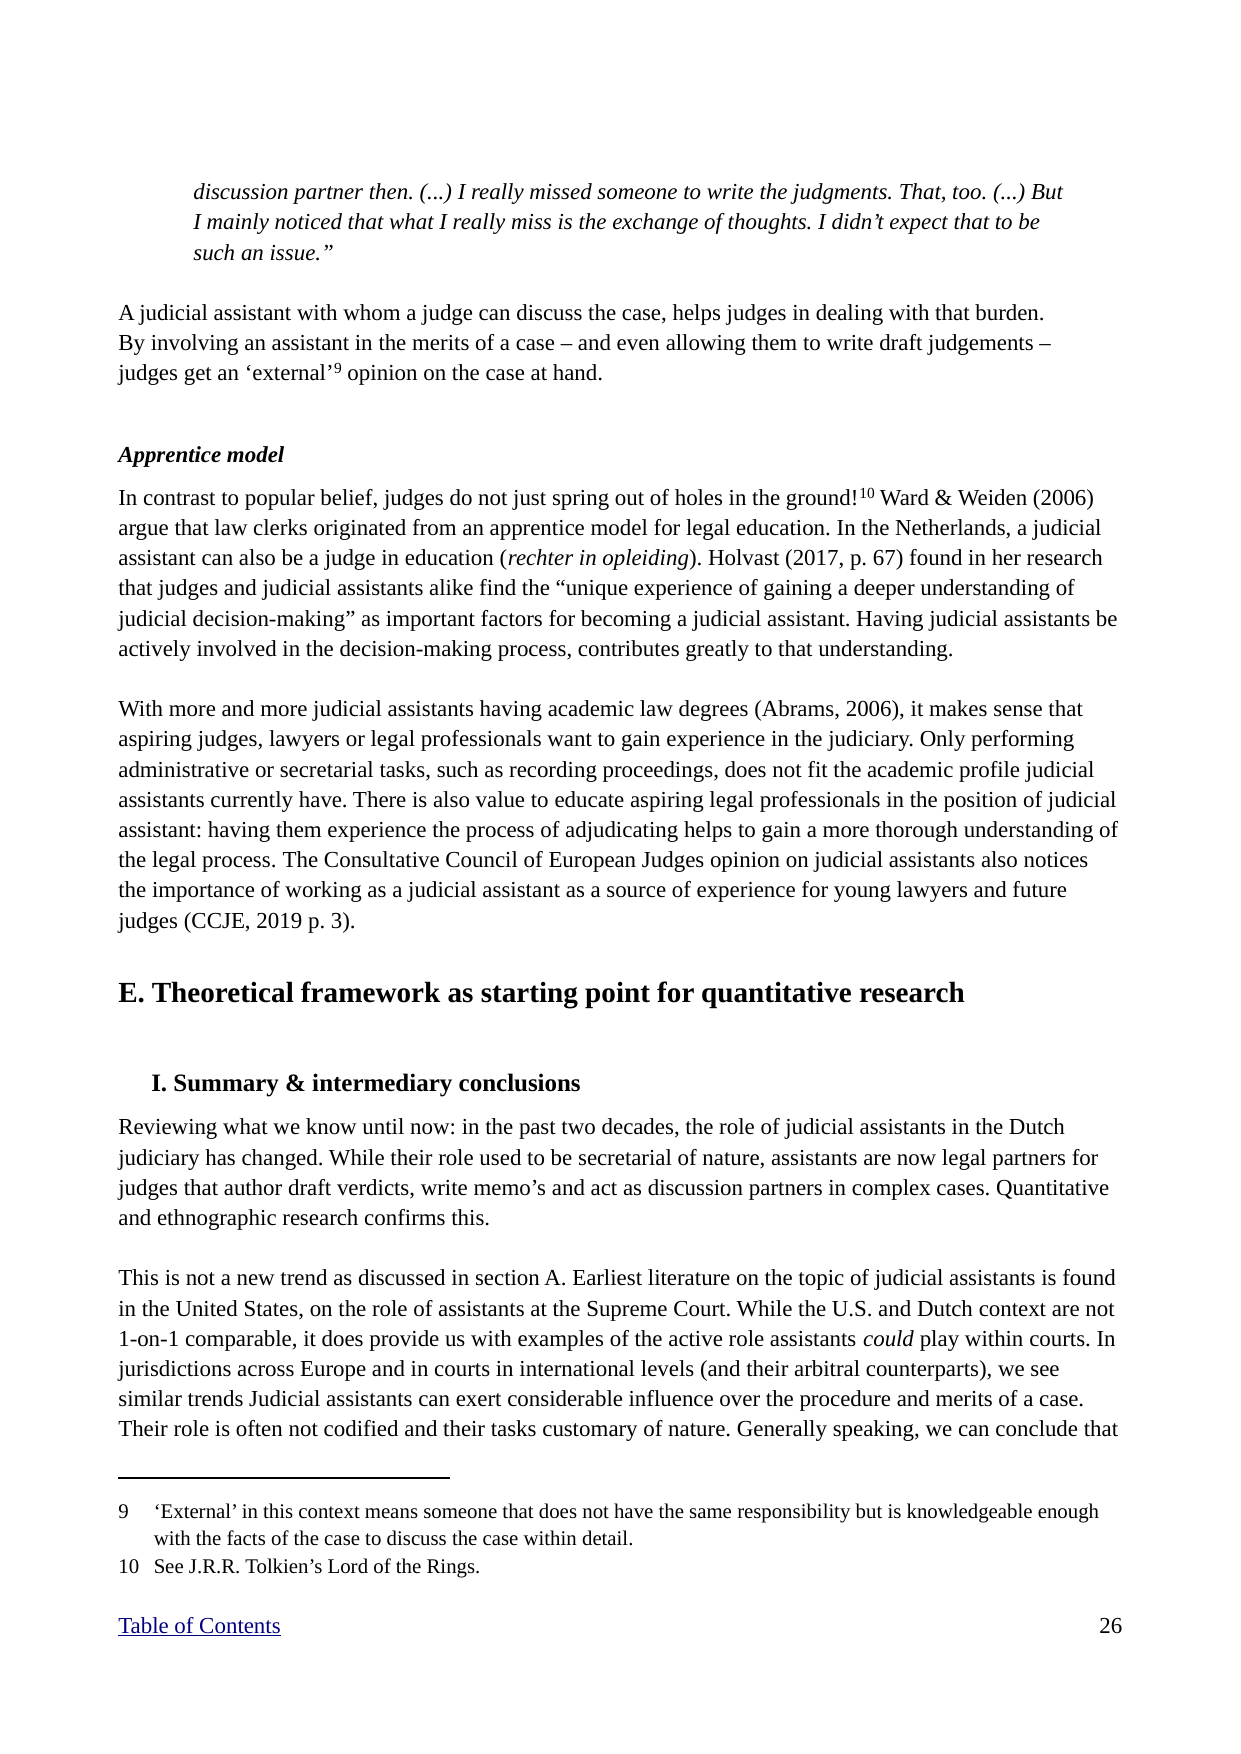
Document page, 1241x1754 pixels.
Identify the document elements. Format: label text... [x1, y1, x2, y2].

text See J.R.R. Tolkien’s Lord of the Rings. [118, 1554, 1122, 1578]
text This is not a new trend as discussed in section A. Earliest literature on the topic of judicial assistants is found in the United States, on the role of assistants at the Supreme Court. While the U.S. and Dutch context are not 1-on-1 comparable, it does provide us with examples of the active role assistants could play within courts. In jurisdictions across Europe and in courts in international levels (and their arbitral counterparts), we see similar trends Judicial assistants can exert considerable influence over the procedure and merits of a case. Their role is often not codified and their tasks customary of nature. Generally speaking, we can conclude that [118, 1264, 1122, 1442]
text Reviewing what we know until now: in the past two decades, the role of judicial assistants in the Dutch judiciary has changed. While their role used to be secretarial of nature, assistants are now legal partners for judges that author draft verdicts, write memo’s and act as discussion partners in complex cases. Quantitative and ethnographic research confirms this. [118, 1113, 1122, 1230]
subtitle Apprentice model [118, 442, 1122, 468]
text ‘External’ in this context means someone that does not have the same responsibility but is knowledgeable enough with the facts of the case to discuss the case within detail. [118, 1499, 1122, 1550]
text discussion partner then. (...) I really missed someone to write the judgments. That, too. (...) But I mainly noticed that what I really miss is the exchange of thoughts. I didn’t expect that to be such an issue.” [193, 178, 1076, 265]
subtitle I. Summary & intermediary conclusions [151, 1068, 1122, 1097]
text In contrast to popular belief, judges do not just spring out of holes in the ground! Ward & Weiden (2006) argue that law clerks originated from an apprentice model for legal education. In the Netherlands, a judicial assistant can also be a judge in education (rechter in opleiding). Holvast (2017, p. 67) found in her research that judges and judicial assistants alike find the “unique experience of gaining a deeper understanding of judicial decision-making” as important factors for becoming a judicial assistant. Having judicial assistants be actively involved in the decision-making process, contributes greatly to that understanding. [118, 484, 1122, 661]
subtitle E. Theoretical framework as starting point for quantitative research [118, 975, 1122, 1009]
text A judicial assistant with whom a judge can discuss the case, helps judges in dealing with that burden. By involving an assistant in the merits of a case – and even allowing them to write draft judgements – judges get an ‘external’ opinion on the case at hand. [118, 299, 1076, 386]
text With more and more judicial assistants having academic law degrees (Abrams, 2006), it makes sense that aspiring judges, lawyers or legal professionals want to gain experience in the judiciary. Only performing administrative or secretarial tasks, such as recording proceedings, does not fit the academic profile judicial assistants currently have. There is also value to educate aspiring legal professionals in the position of judicial assistant: having them experience the process of adjudicating helps to gain a more thorough understanding of the legal process. The Consultative Council of European Judges opinion on judicial assistants also notices the importance of working as a judicial assistant as a source of experience for young lawyers and future judges (CCJE, 2019 p. 3). [118, 695, 1122, 933]
